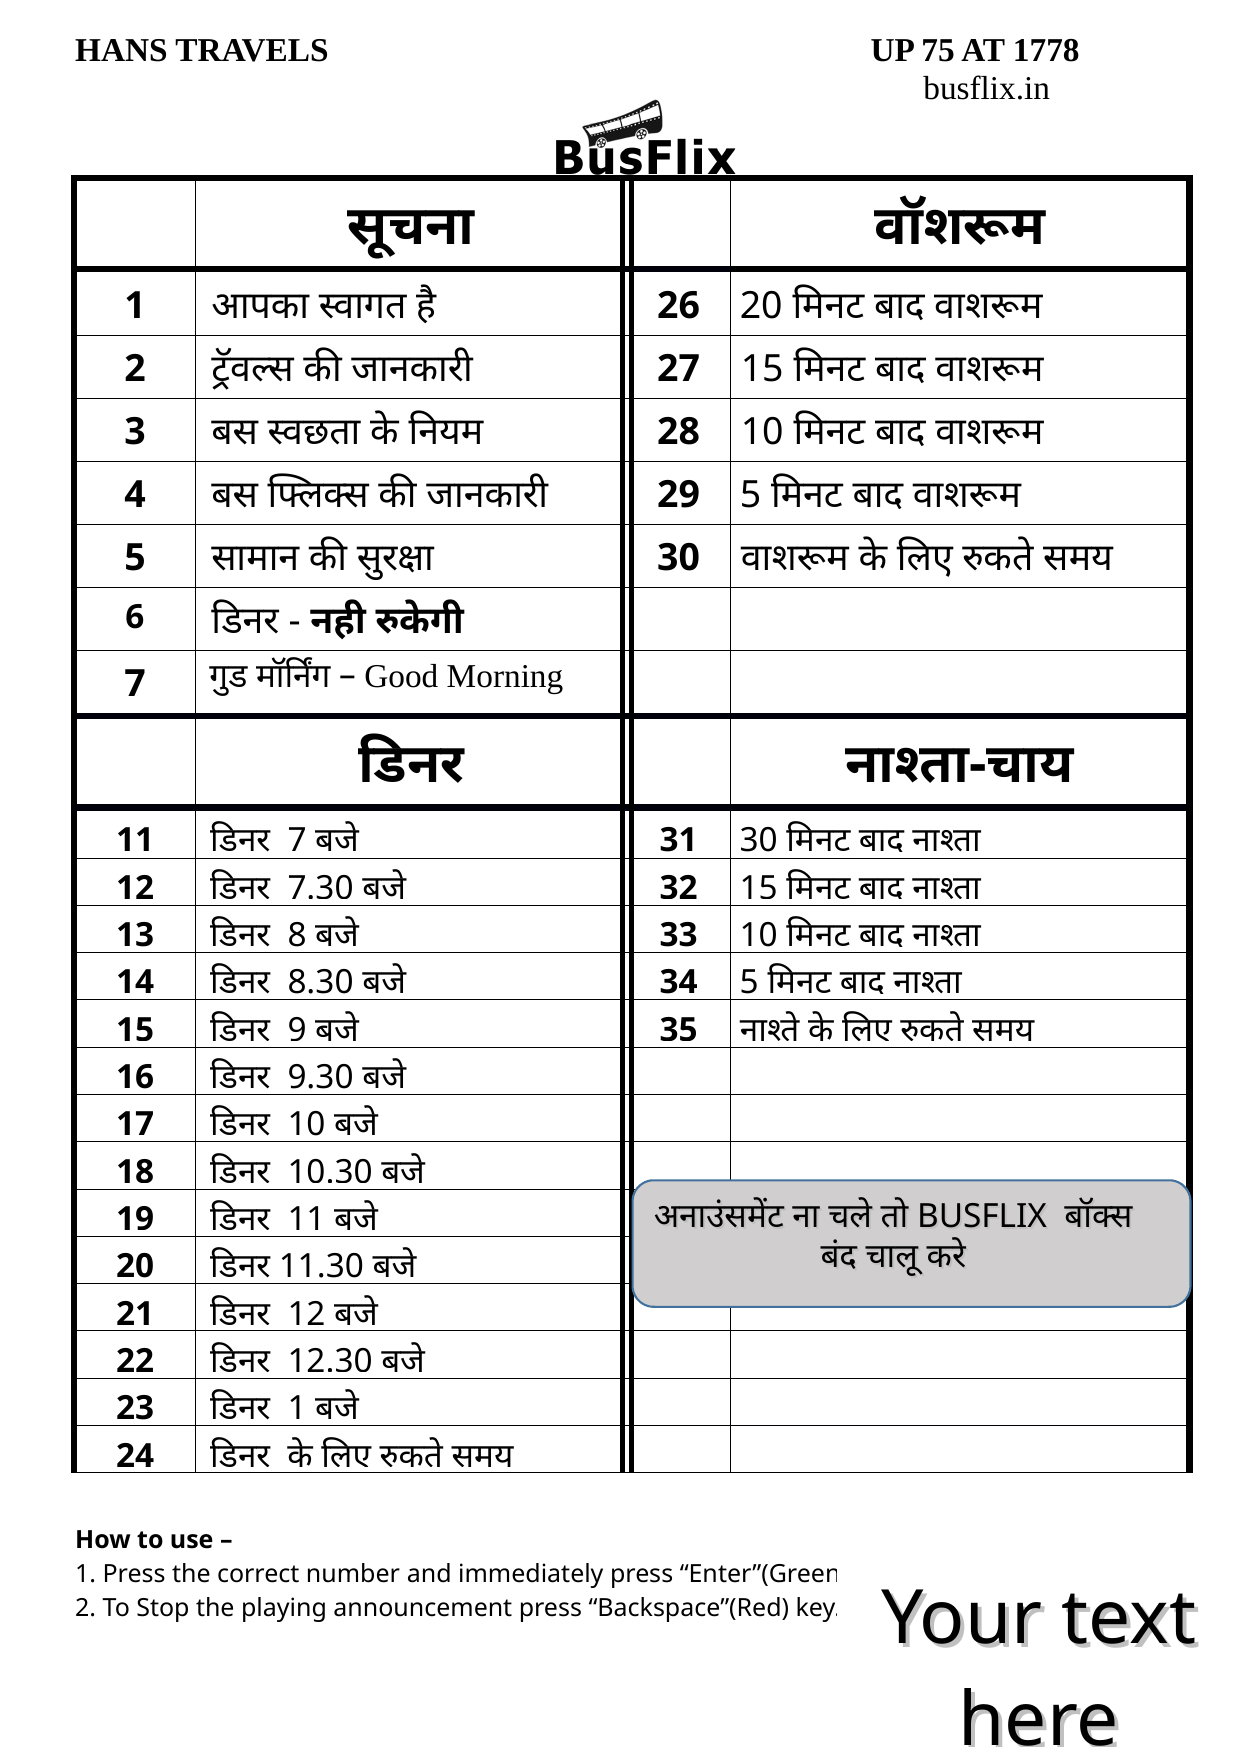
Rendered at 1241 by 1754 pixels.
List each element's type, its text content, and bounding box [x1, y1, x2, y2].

table_cell [634, 1095, 730, 1141]
table_cell 20 मिनट बाद वाशरूम [731, 272, 1186, 335]
table_cell 21 [77, 1284, 195, 1330]
table_cell [634, 1048, 730, 1094]
table_cell डिनर - नही रुकेगी [196, 588, 620, 650]
table_cell 34 [634, 953, 730, 999]
table_header [77, 181, 195, 266]
table_cell [634, 588, 730, 650]
table_cell डिनर 10 बजे [196, 1095, 620, 1141]
table_cell 13 [77, 906, 195, 952]
table_cell डिनर [196, 719, 620, 804]
table_cell [731, 1331, 1186, 1378]
table_cell डिनर 10.30 बजे [196, 1142, 620, 1188]
table_cell बस स्वछता के नियम [196, 399, 620, 461]
table_cell 14 [77, 953, 195, 999]
table_cell 1 [77, 272, 195, 335]
table_cell 30 [634, 525, 730, 587]
table_cell 10 मिनट बाद नाश्ता [731, 906, 1186, 952]
table_cell डिनर 11 बजे [196, 1190, 620, 1236]
table_cell 11 [77, 811, 195, 857]
table_cell 15 [77, 1000, 195, 1047]
table_cell 28 [634, 399, 730, 461]
table_cell [731, 1048, 1186, 1094]
table_cell डिनर के लिए रुकते समय [196, 1426, 620, 1472]
table_cell 6 [77, 588, 195, 650]
table_header [634, 181, 730, 266]
text 1. Press the correct number and immediately press “Enter”(Green) key on the keypad. [75, 1556, 837, 1590]
table_cell डिनर 7.30 बजे [196, 859, 620, 905]
table_cell डिनर 12 बजे [196, 1284, 620, 1330]
table_cell 23 [77, 1379, 195, 1425]
table_cell नाश्ते के लिए रुकते समय [731, 1000, 1186, 1047]
table_cell डिनर 12.30 बजे [196, 1331, 620, 1378]
table_cell डिनर 7 बजे [196, 811, 620, 857]
table_cell 27 [634, 336, 730, 398]
table_cell [634, 1142, 730, 1188]
table_cell डिनर 9 बजे [196, 1000, 620, 1047]
table_cell 26 [634, 272, 730, 335]
table_cell 15 मिनट बाद नाश्ता [731, 859, 1186, 905]
table_cell [731, 1426, 1186, 1472]
table_cell 32 [634, 859, 730, 905]
table_cell सामान की सुरक्षा [196, 525, 620, 587]
table_cell ट्रॅवल्स की जानकारी [196, 336, 620, 398]
table_cell 4 [77, 462, 195, 524]
table_cell [731, 1302, 1186, 1330]
text 2. To Stop the playing announcement press “Backspace”(Red) key. [75, 1590, 837, 1624]
table_cell 5 मिनट बाद नाश्ता [731, 953, 1186, 999]
table_cell 33 [634, 906, 730, 952]
table_cell नाश्ता-चाय [731, 719, 1186, 804]
table_cell 18 [77, 1142, 195, 1188]
table_cell बस फ्लिक्स की जानकारी [196, 462, 620, 524]
table_cell [731, 1379, 1186, 1425]
table_cell [634, 1331, 730, 1378]
table_cell 7 [77, 651, 195, 713]
table_cell डिनर 8 बजे [196, 906, 620, 952]
table_header वॉशरूम [731, 181, 1186, 266]
table_cell [77, 719, 195, 804]
table_cell 10 मिनट बाद वाशरूम [731, 399, 1186, 461]
table_cell 16 [77, 1048, 195, 1094]
table_cell 19 [77, 1190, 195, 1236]
table_cell 2 [77, 336, 195, 398]
table_cell [634, 1426, 730, 1472]
table_cell [634, 651, 730, 713]
table_cell 5 मिनट बाद वाशरूम [731, 462, 1186, 524]
table_cell 22 [77, 1331, 195, 1378]
table_cell वाशरूम के लिए रुकते समय [731, 525, 1186, 587]
table_cell [731, 588, 1186, 650]
table_cell 29 [634, 462, 730, 524]
text How to use – [75, 1522, 1165, 1556]
table_cell [731, 1142, 1186, 1185]
table_cell [731, 1095, 1186, 1141]
table_cell 3 [77, 399, 195, 461]
table_cell 17 [77, 1095, 195, 1141]
table_cell आपका स्वागत है [196, 272, 620, 335]
table_cell डिनर 8.30 बजे [196, 953, 620, 999]
table_cell [634, 1379, 730, 1425]
table_cell 12 [77, 859, 195, 905]
table_cell 20 [77, 1237, 195, 1283]
table_cell डिनर 9.30 बजे [196, 1048, 620, 1094]
table_cell 31 [634, 811, 730, 857]
table_cell [634, 1298, 730, 1330]
table_cell 35 [634, 1000, 730, 1047]
table_cell 15 मिनट बाद वाशरूम [731, 336, 1186, 398]
table_cell डिनर 1 बजे [196, 1379, 620, 1425]
table_cell [837, 1556, 1240, 1754]
table_cell गुड मॉर्निंग – Good Morning [196, 651, 620, 713]
table_cell 24 [77, 1426, 195, 1472]
table_cell 30 मिनट बाद नाश्ता [731, 811, 1186, 857]
table_cell 5 [77, 525, 195, 587]
table_cell [731, 651, 1186, 713]
table_cell [634, 719, 730, 804]
table_cell डिनर 11.30 बजे [196, 1237, 620, 1283]
table_header सूचना [196, 181, 620, 266]
